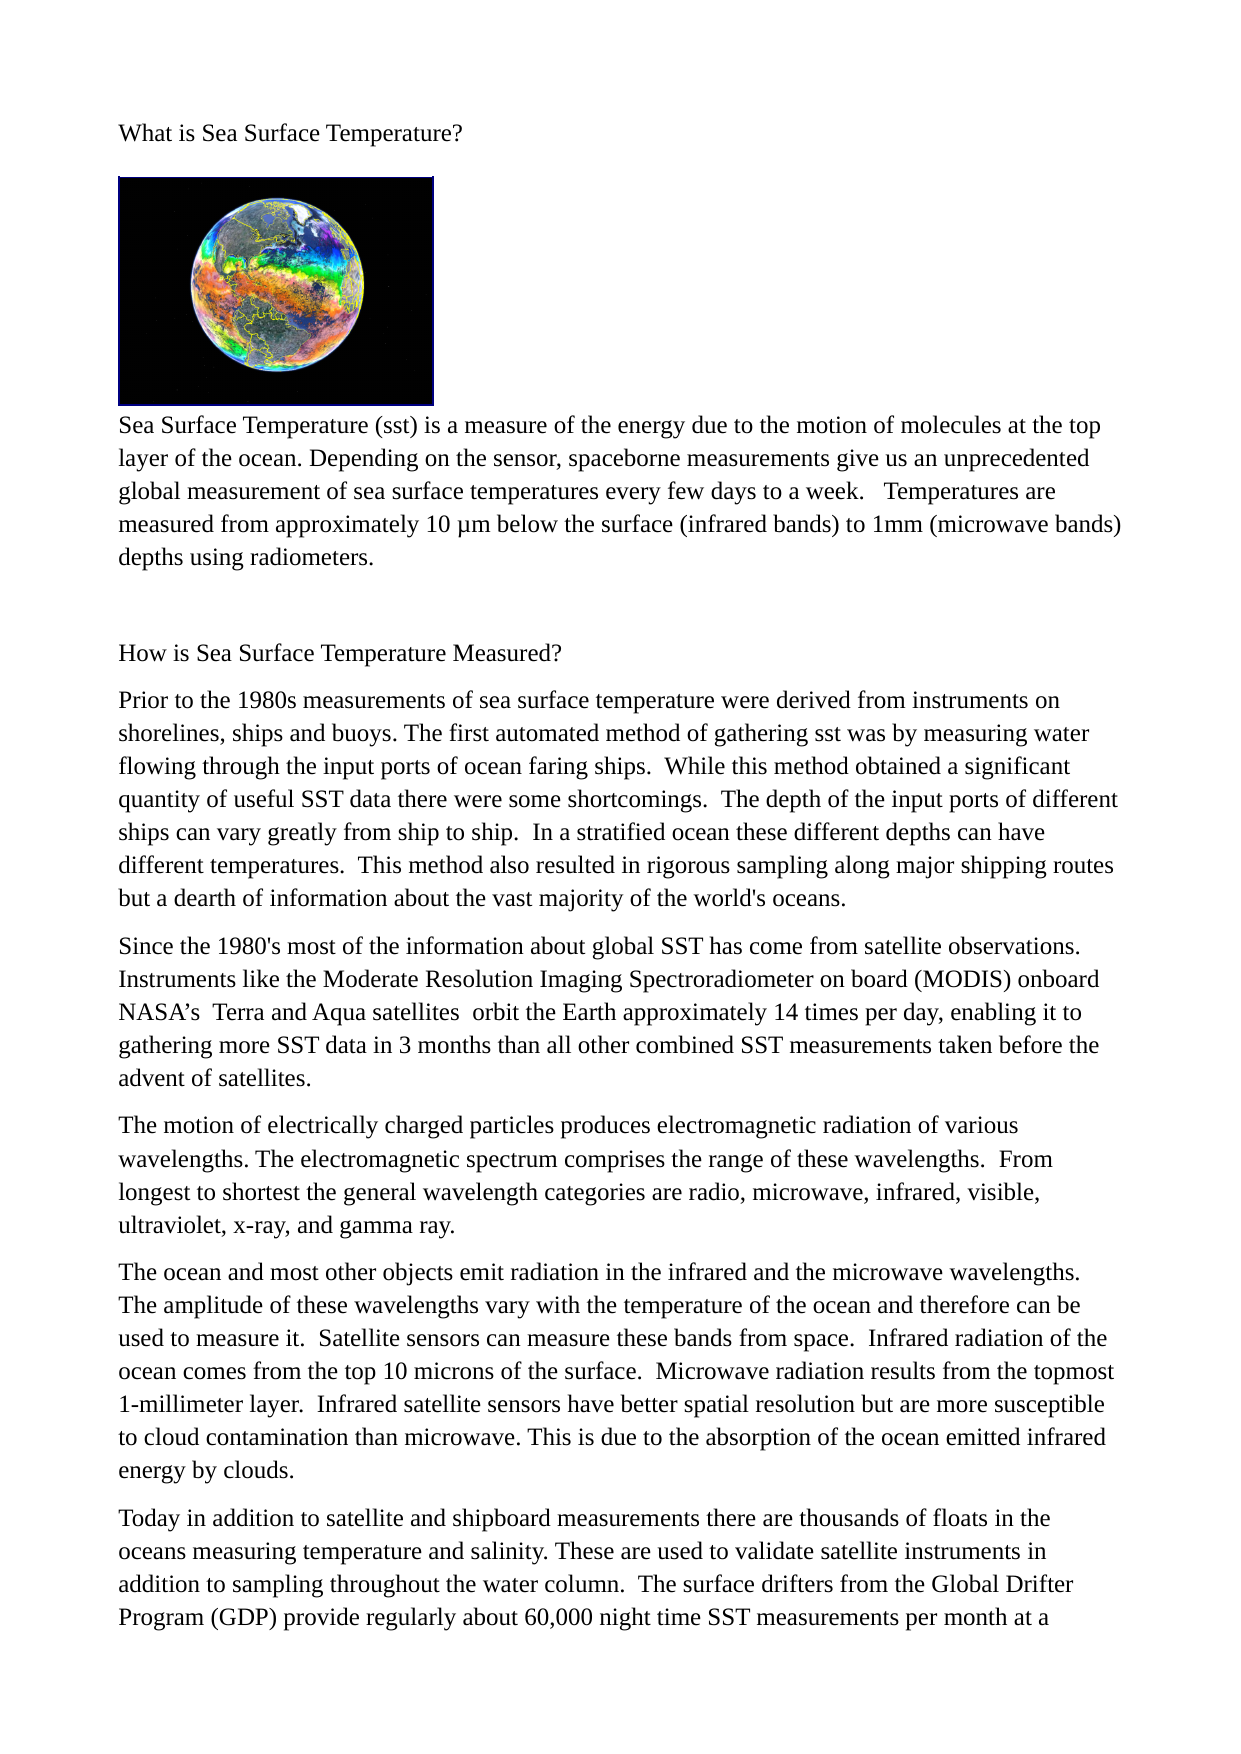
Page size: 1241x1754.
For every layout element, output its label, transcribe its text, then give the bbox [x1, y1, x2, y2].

text Today in addition to satellite and shipboard measurements there are thousands of floats in the oceans measuring temperature and salinity. These are used to validate satellite instruments in addition to sampling throughout the water column. The surface drifters from the Global Drifter Program (GDP) provide regularly about 60,000 night time SST measurements per month at a [118, 1503, 1122, 1631]
picture [120, 178, 432, 404]
text Sea Surface Temperature (sst) is a measure of the energy due to the motion of molecules at the top layer of the ocean. Depending on the sensor, spaceborne measurements give us an unprecedented global measurement of sea surface temperatures every few days to a week. Temperatures are measured from approximately 10 µm below the surface (infrared bands) to 1mm (microwave bands) depths using radiometers. [118, 176, 1122, 571]
text Since the 1980's most of the information about global SST has come from satellite observations. Instruments like the Moderate Resolution Imaging Spectroradiometer on board (MODIS) onboard NASA’s Terra and Aqua satellites orbit the Earth approximately 14 times per day, enabling it to gathering more SST data in 3 months than all other combined SST measurements taken before the advent of satellites. [118, 931, 1122, 1092]
text What is Sea Surface Temperature? [118, 118, 1122, 147]
text The motion of electrically charged particles produces electromagnetic radiation of various wavelengths. The electromagnetic spectrum comprises the range of these wavelengths. From longest to shortest the general wavelength categories are radio, microwave, infrared, visible, ultraviolet, x-ray, and gamma ray. [118, 1111, 1122, 1238]
text Prior to the 1980s measurements of sea surface temperature were derived from instruments on shorelines, ships and buoys. The first automated method of gathering sst was by measuring water flowing through the input ports of ocean faring ships. While this method obtained a significant quantity of useful SST data there were some shortcomings. The depth of the input ports of different ships can vary greatly from ship to ship. In a stratified ocean these different depths can have different temperatures. This method also resulted in rigorous sampling along major shipping routes but a dearth of information about the vast majority of the world's oceans. [118, 685, 1122, 912]
text How is Sea Surface Temperature Measured? [118, 638, 1122, 666]
text The ocean and most other objects emit radiation in the infrared and the microwave wavelengths. The amplitude of these wavelengths vary with the temperature of the ocean and therefore can be used to measure it. Satellite sensors can measure these bands from space. Infrared radiation of the ocean comes from the top 10 microns of the surface. Microwave radiation results from the topmost 1-millimeter layer. Infrared satellite sensors have better spatial resolution but are more susceptible to cloud contamination than microwave. This is due to the absorption of the ocean emitted infrared energy by clouds. [118, 1257, 1122, 1484]
